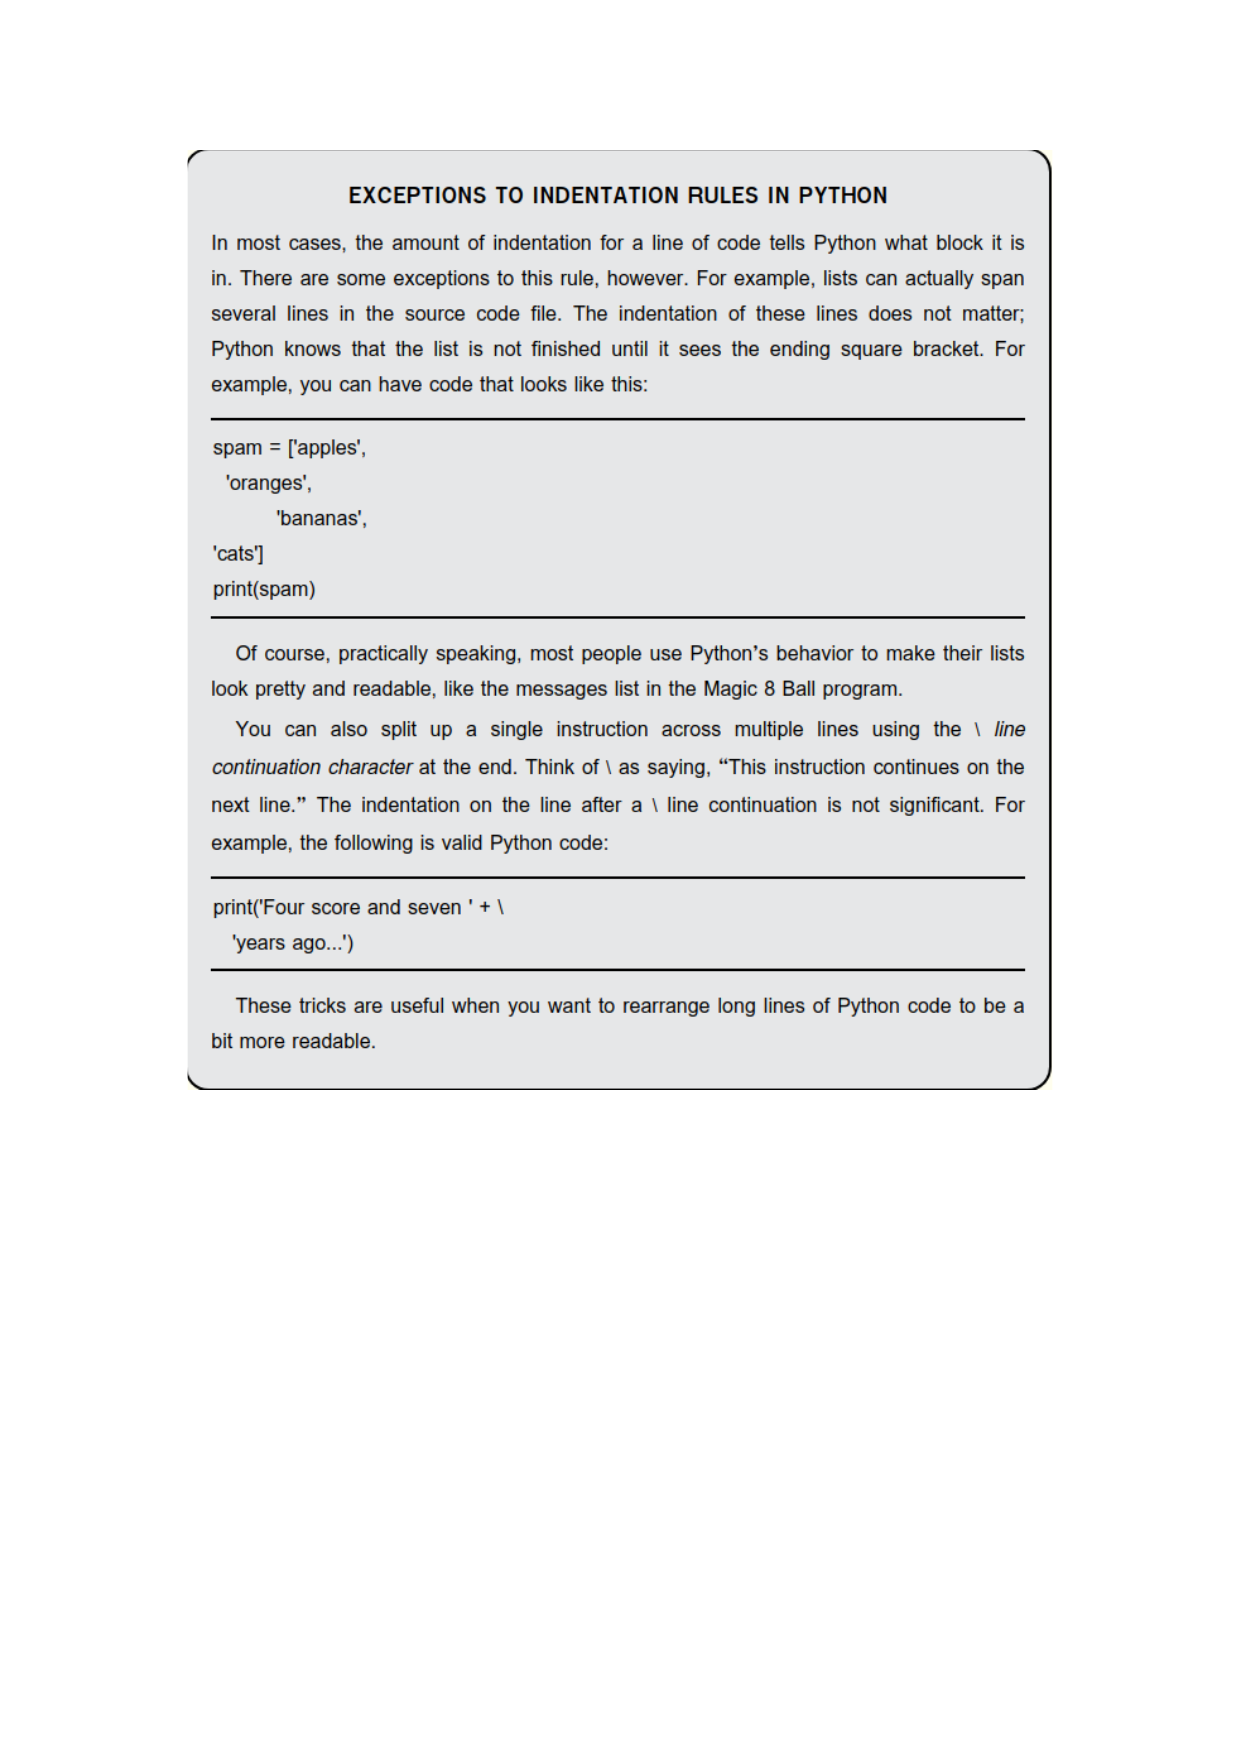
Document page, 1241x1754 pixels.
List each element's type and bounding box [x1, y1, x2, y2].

picture [187, 150, 1053, 1090]
